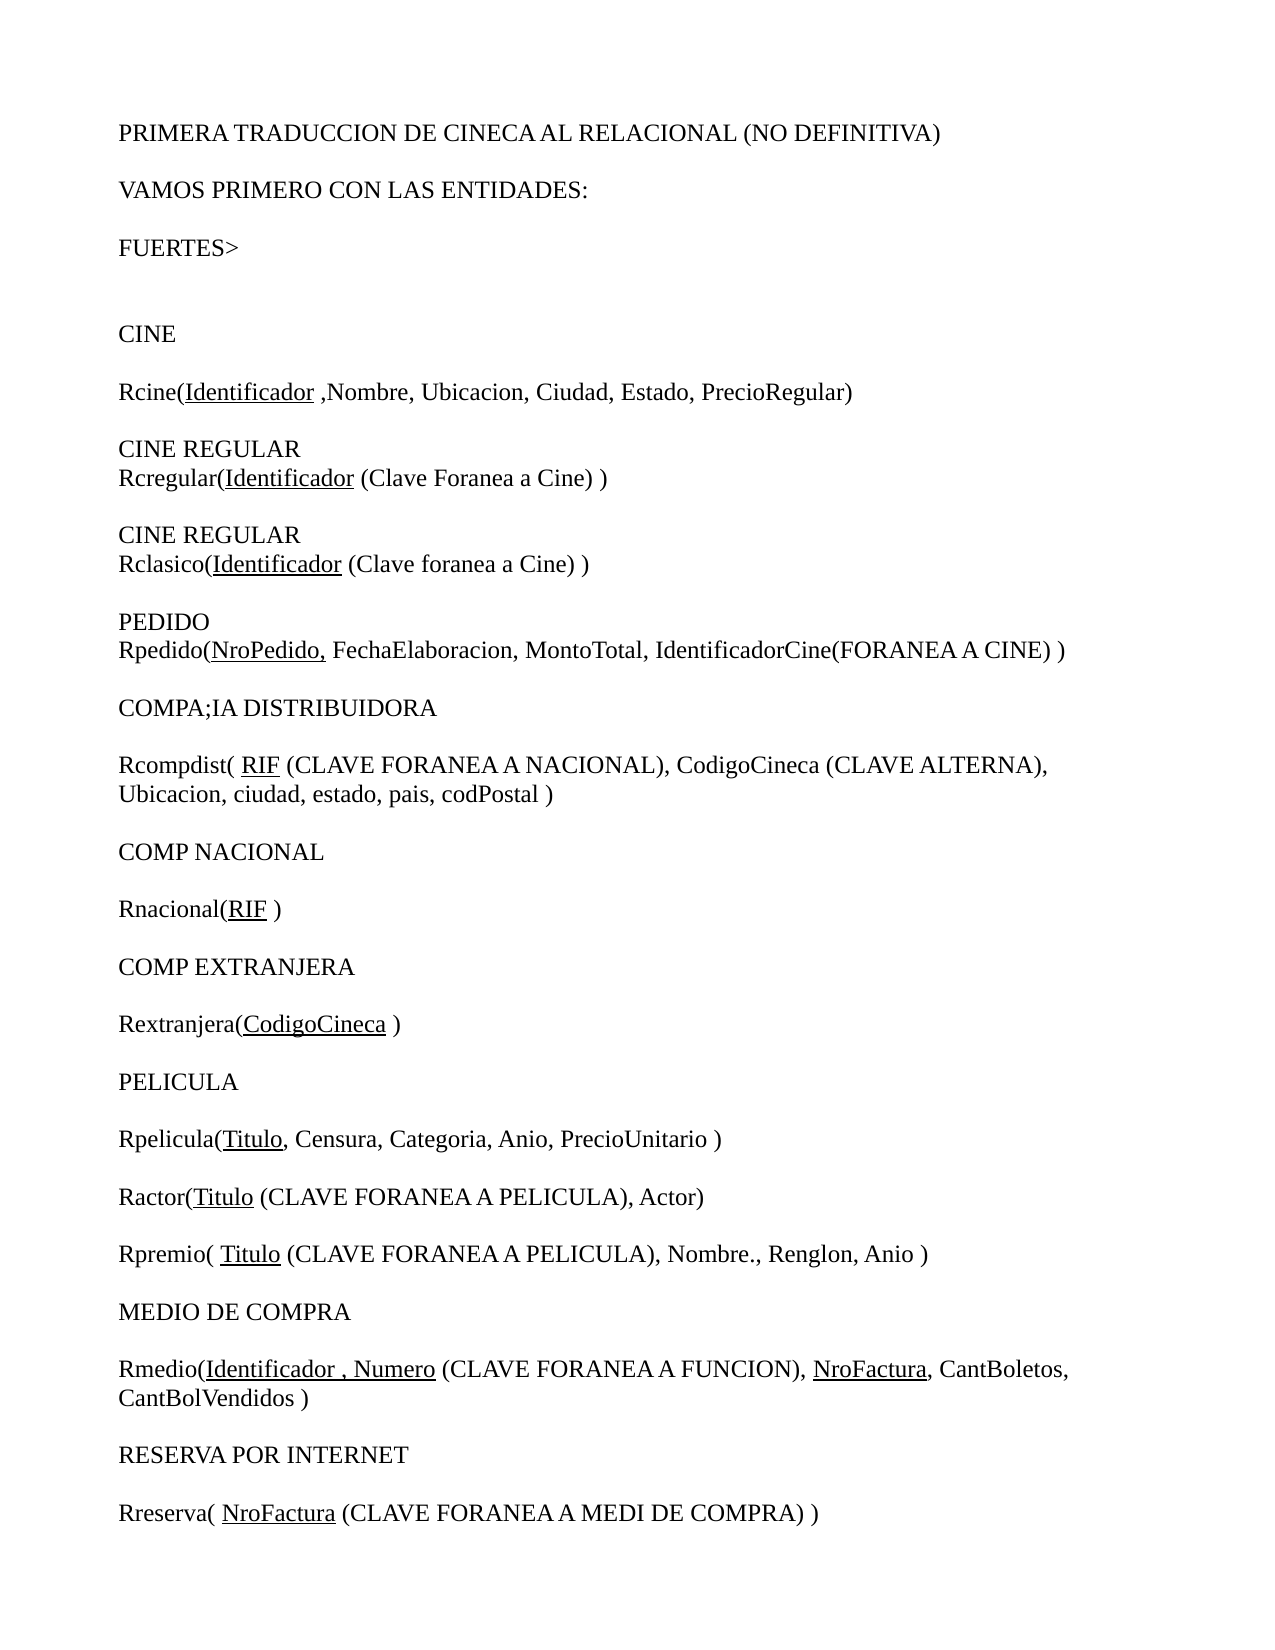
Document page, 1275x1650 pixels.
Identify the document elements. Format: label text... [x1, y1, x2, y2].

text Rpremio( Titulo (CLAVE FORANEA A PELICULA), Nombre., Renglon, Anio ) [118, 1239, 1157, 1268]
text PRIMERA TRADUCCION DE CINECA AL RELACIONAL (NO DEFINITIVA) [118, 118, 1157, 147]
text PELICULA [118, 1067, 1157, 1096]
text Rmedio(Identificador , Numero (CLAVE FORANEA A FUNCION), NroFactura, CantBoletos, CantBolVendidos ) [118, 1354, 1157, 1412]
text COMP NACIONAL [118, 837, 1157, 866]
text CINE REGULAR [118, 521, 1157, 549]
text Rpelicula(Titulo, Censura, Categoria, Anio, PrecioUnitario ) [118, 1124, 1157, 1153]
text Rextranjera(CodigoCineca ) [118, 1009, 1157, 1038]
text CINE [118, 319, 1157, 348]
text Rcompdist( RIF (CLAVE FORANEA A NACIONAL), CodigoCineca (CLAVE ALTERNA), Ubicacion, ciudad, estado, pais, codPostal ) [118, 751, 1157, 808]
text CINE REGULAR [118, 434, 1157, 463]
text Rcregular(Identificador (Clave Foranea a Cine) ) [118, 463, 1157, 492]
text Ractor(Titulo (CLAVE FORANEA A PELICULA), Actor) [118, 1182, 1157, 1211]
text Rcine(Identificador ,Nombre, Ubicacion, Ciudad, Estado, PrecioRegular) [118, 377, 1157, 406]
text Rpedido(NroPedido, FechaElaboracion, MontoTotal, IdentificadorCine(FORANEA A CINE) ) [118, 636, 1157, 664]
text COMPA;IA DISTRIBUIDORA [118, 693, 1157, 722]
text VAMOS PRIMERO CON LAS ENTIDADES: [118, 176, 1157, 204]
text Rreserva( NroFactura (CLAVE FORANEA A MEDI DE COMPRA) ) [118, 1498, 1157, 1527]
text FUERTES> [118, 233, 1157, 262]
text COMP EXTRANJERA [118, 952, 1157, 981]
text MEDIO DE COMPRA [118, 1297, 1157, 1326]
text Rclasico(Identificador (Clave foranea a Cine) ) [118, 549, 1157, 578]
text RESERVA POR INTERNET [118, 1441, 1157, 1469]
text Rnacional(RIF ) [118, 894, 1157, 923]
text PEDIDO [118, 607, 1157, 636]
